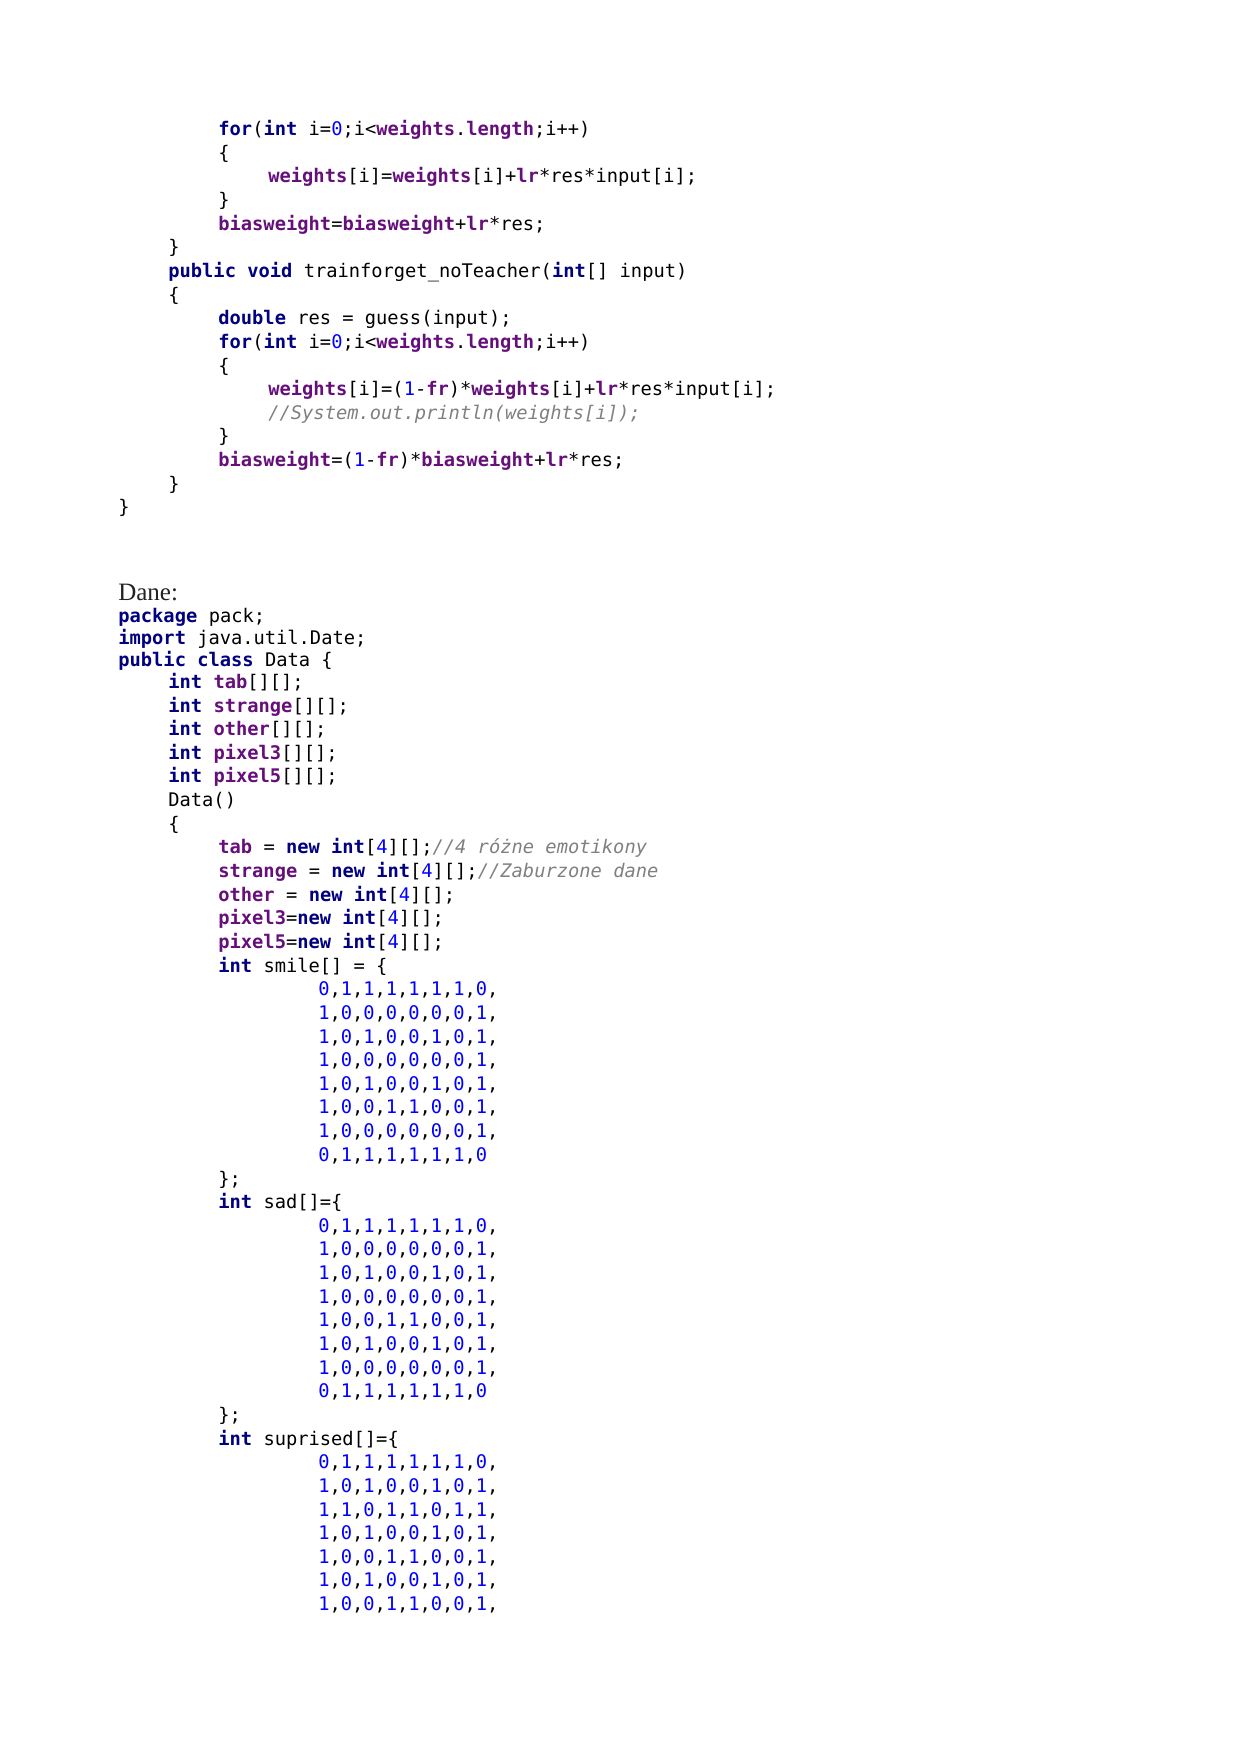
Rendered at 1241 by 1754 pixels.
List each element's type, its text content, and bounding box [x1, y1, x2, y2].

text 0,1,1,1,1,1,1,0, [118, 1215, 1122, 1238]
text for(int i=0;i<weights.length;i++) [118, 331, 1122, 354]
text weights[i]=(1-fr)*weights[i]+lr*res*input[i]; [118, 378, 1122, 402]
text } [118, 473, 1122, 496]
text Dane: [118, 577, 1122, 605]
text 1,0,0,0,0,0,0,1, [118, 1120, 1122, 1144]
text 1,0,0,0,0,0,0,1, [118, 1002, 1122, 1026]
text 1,0,0,0,0,0,0,1, [118, 1357, 1122, 1380]
text 0,1,1,1,1,1,1,0 [118, 1380, 1122, 1404]
text pixel5=new int[4][]; [118, 931, 1122, 955]
text } [118, 496, 1122, 518]
text { [118, 142, 1122, 165]
text biasweight=biasweight+lr*res; [118, 213, 1122, 236]
text { [118, 813, 1122, 836]
text weights[i]=weights[i]+lr*res*input[i]; [118, 165, 1122, 189]
text 0,1,1,1,1,1,1,0, [118, 1451, 1122, 1475]
text tab = new int[4][];//4 różne emotikony [118, 836, 1122, 860]
text { [118, 354, 1122, 378]
text { [118, 284, 1122, 307]
text 1,0,0,1,1,0,0,1, [118, 1097, 1122, 1120]
text 1,0,0,1,1,0,0,1, [118, 1593, 1122, 1617]
text 0,1,1,1,1,1,1,0 [118, 1144, 1122, 1167]
text import java.util.Date; [118, 627, 1122, 649]
text }; [118, 1167, 1122, 1191]
text pixel3=new int[4][]; [118, 907, 1122, 931]
text 1,0,1,0,0,1,0,1, [118, 1475, 1122, 1498]
text 0,1,1,1,1,1,1,0, [118, 978, 1122, 1002]
text 1,0,0,0,0,0,0,1, [118, 1049, 1122, 1073]
text int suprised[]={ [118, 1428, 1122, 1451]
text double res = guess(input); [118, 307, 1122, 331]
text int smile[] = { [118, 955, 1122, 978]
text int strange[][]; [118, 694, 1122, 718]
text } [118, 189, 1122, 213]
text 1,0,1,0,0,1,0,1, [118, 1569, 1122, 1593]
text int pixel3[][]; [118, 742, 1122, 766]
text 1,0,0,0,0,0,0,1, [118, 1238, 1122, 1262]
text Data() [118, 789, 1122, 813]
text }; [118, 1404, 1122, 1428]
text } [118, 236, 1122, 260]
text //System.out.println(weights[i]); [118, 402, 1122, 426]
text for(int i=0;i<weights.length;i++) [118, 118, 1122, 142]
text public void trainforget_noTeacher(int[] input) [118, 260, 1122, 284]
text int sad[]={ [118, 1191, 1122, 1215]
text biasweight=(1-fr)*biasweight+lr*res; [118, 449, 1122, 473]
text 1,0,1,0,0,1,0,1, [118, 1262, 1122, 1286]
text int other[][]; [118, 718, 1122, 742]
text 1,0,1,0,0,1,0,1, [118, 1073, 1122, 1097]
text 1,0,0,0,0,0,0,1, [118, 1286, 1122, 1309]
text 1,0,1,0,0,1,0,1, [118, 1333, 1122, 1357]
text strange = new int[4][];//Zaburzone dane [118, 860, 1122, 884]
text package pack; [118, 605, 1122, 627]
text int tab[][]; [118, 671, 1122, 694]
text other = new int[4][]; [118, 884, 1122, 907]
text 1,0,1,0,0,1,0,1, [118, 1026, 1122, 1049]
text 1,0,1,0,0,1,0,1, [118, 1522, 1122, 1546]
text 1,0,0,1,1,0,0,1, [118, 1309, 1122, 1333]
text 1,0,0,1,1,0,0,1, [118, 1546, 1122, 1569]
text 1,1,0,1,1,0,1,1, [118, 1498, 1122, 1522]
text int pixel5[][]; [118, 766, 1122, 789]
text } [118, 426, 1122, 449]
text public class Data { [118, 649, 1122, 671]
